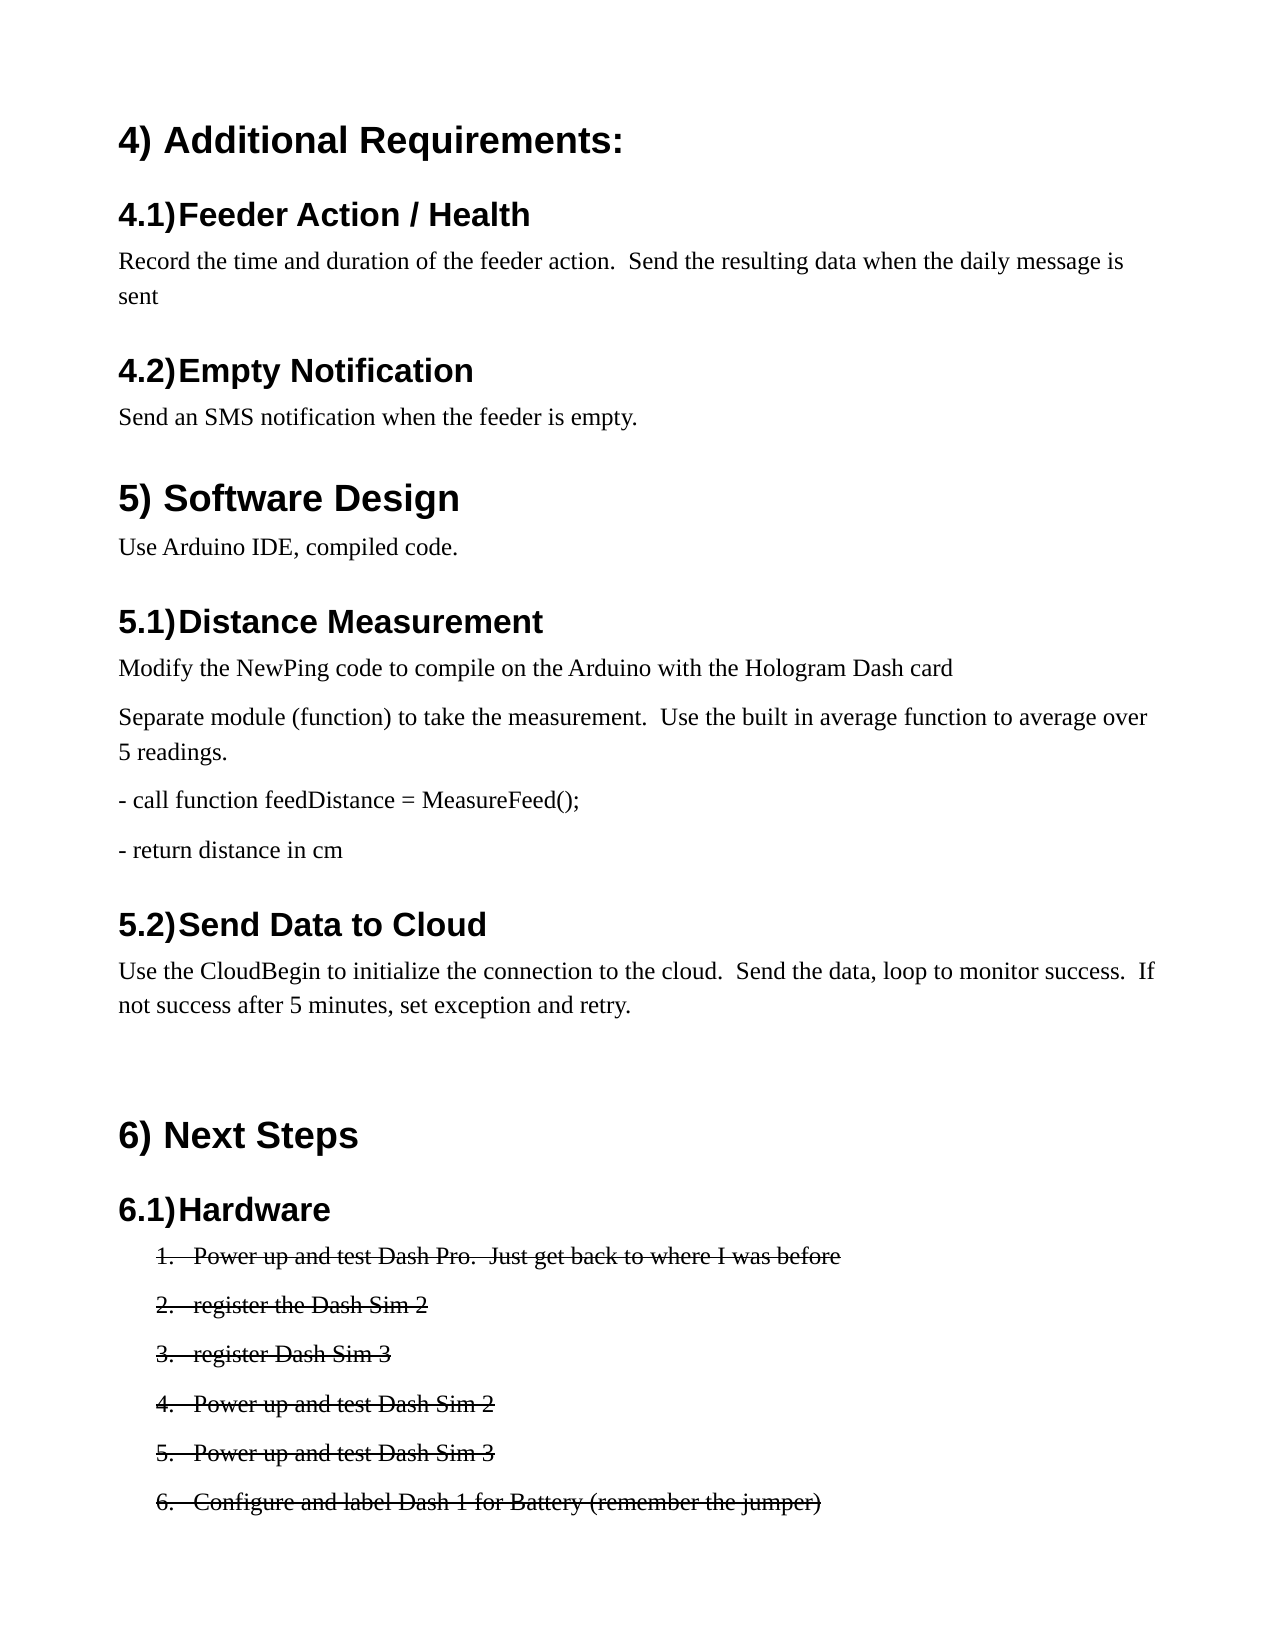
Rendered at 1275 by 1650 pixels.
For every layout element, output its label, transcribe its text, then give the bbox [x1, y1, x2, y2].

text Use the CloudBegin to initialize the connection to the cloud. Send the data, loop to monitor success. If not success after 5 minutes, set exception and retry. [118, 956, 1157, 1019]
text Use Arduino IDE, compiled code. [118, 532, 1157, 561]
list register the Dash Sim 2 [156, 1291, 1157, 1319]
text - call function feedDistance = MeasureFeed(); [118, 786, 1157, 814]
subtitle Empty Notification [118, 351, 1157, 389]
subtitle Additional Requirements: [118, 118, 1157, 162]
text Record the time and duration of the feeder action. Send the resulting data when the daily message is sent [118, 246, 1157, 309]
subtitle Next Steps [118, 1113, 1157, 1157]
text Modify the NewPing code to compile on the Arduino with the Hologram Dash card [118, 653, 1157, 682]
text Separate module (function) to take the measurement. Use the built in average function to average over 5 readings. [118, 702, 1157, 765]
list Configure and label Dash 1 for Battery (remember the jumper) [156, 1487, 1157, 1516]
subtitle Send Data to Cloud [118, 904, 1157, 943]
subtitle Hardware [118, 1190, 1157, 1229]
list Power up and test Dash Sim 3 [156, 1438, 1157, 1466]
list Power up and test Dash Pro. Just get back to where I was before [156, 1241, 1157, 1270]
subtitle Feeder Action / Health [118, 195, 1157, 234]
subtitle Software Design [118, 476, 1157, 519]
subtitle Distance Measurement [118, 602, 1157, 641]
text - return distance in cm [118, 835, 1157, 863]
text Send an SMS notification when the feeder is empty. [118, 402, 1157, 431]
list Power up and test Dash Sim 2 [156, 1389, 1157, 1417]
list register Dash Sim 3 [156, 1339, 1157, 1368]
